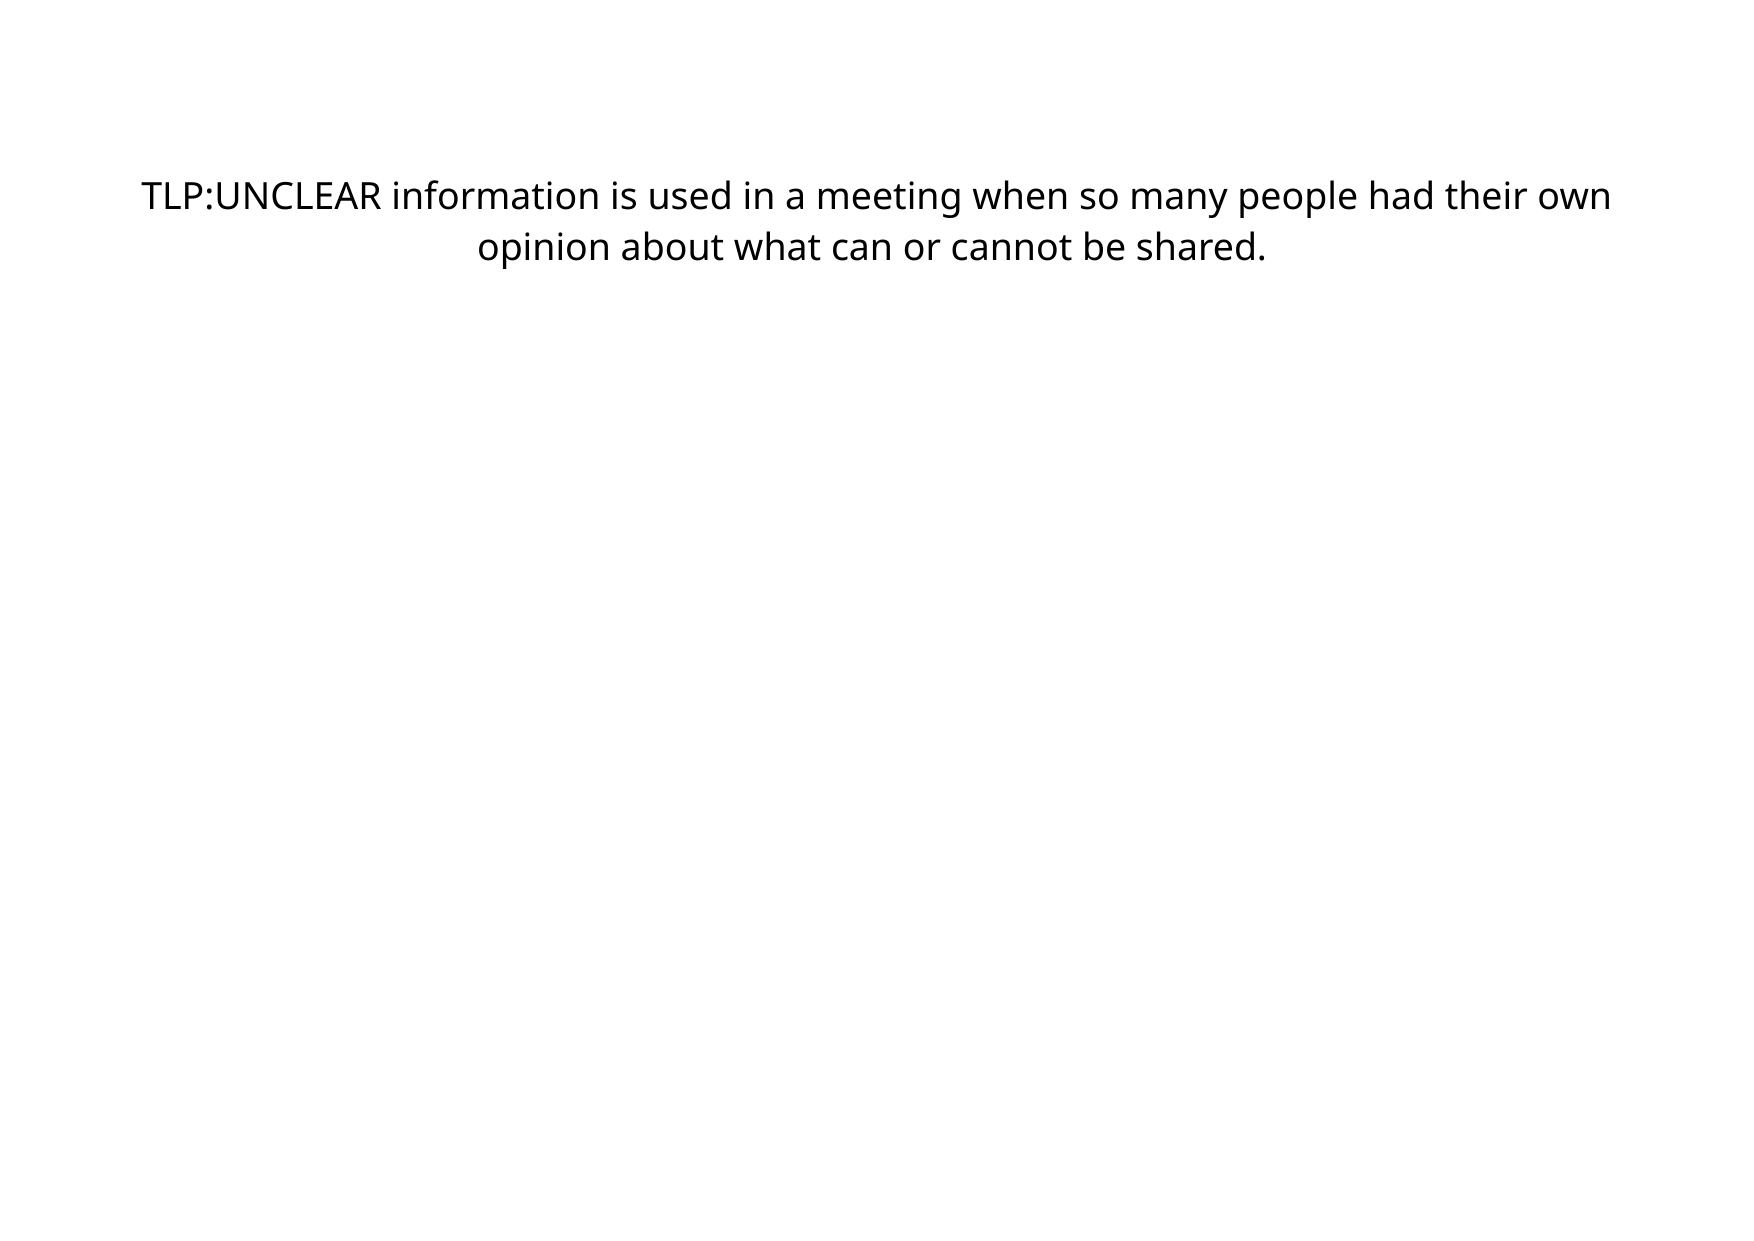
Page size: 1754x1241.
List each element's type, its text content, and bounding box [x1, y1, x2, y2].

text TLP:UNCLEAR information is used in a meeting when so many people had their own opinion about what can or cannot be shared. [118, 169, 1636, 271]
